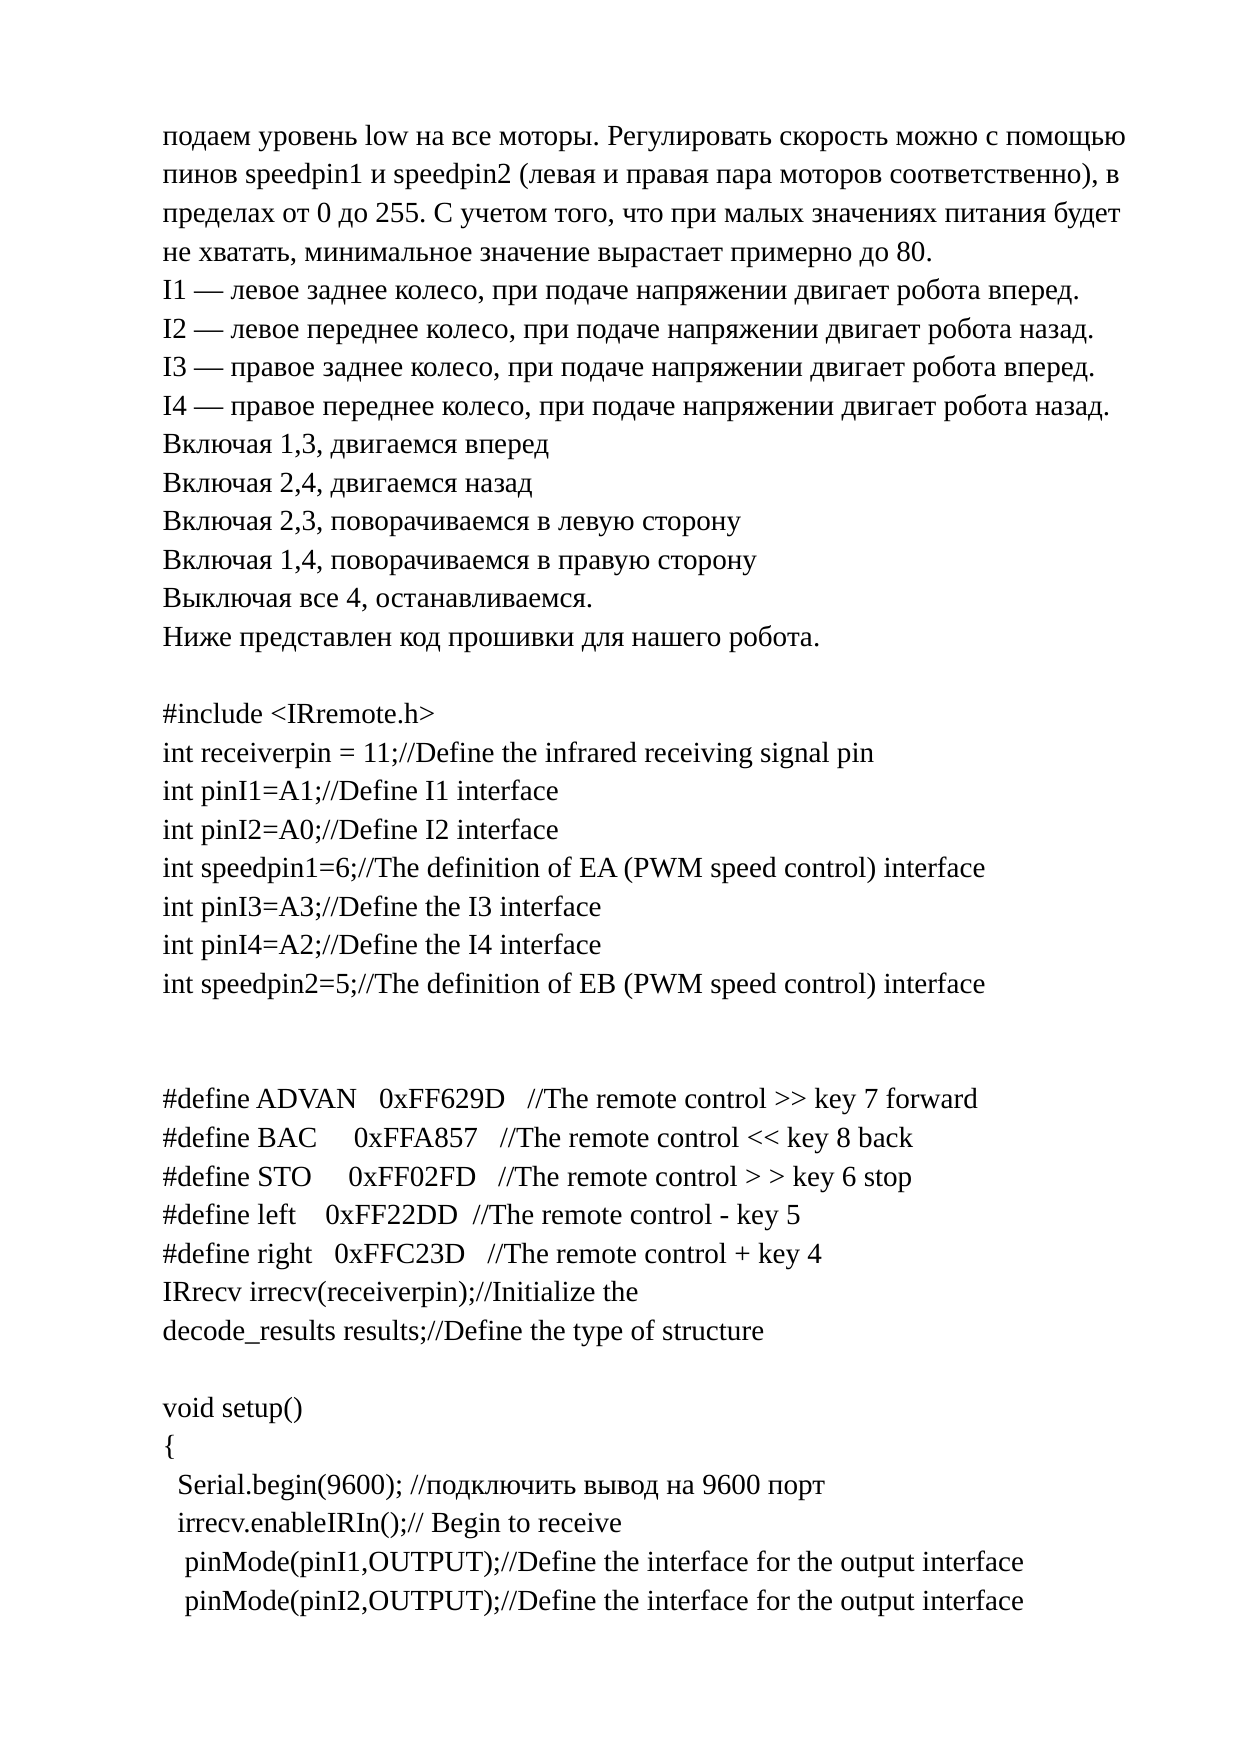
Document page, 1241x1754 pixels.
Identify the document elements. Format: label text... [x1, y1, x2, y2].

text I4 — правое переднее колесо, при подаче напряжении двигает робота назад. [162, 388, 1152, 421]
text Ниже представлен код прошивки для нашего робота. [162, 619, 1152, 653]
text { [162, 1428, 1152, 1462]
text I3 — правое заднее колесо, при подаче напряжении двигает робота вперед. [162, 349, 1152, 383]
text void setup() [162, 1390, 1152, 1423]
text int pinI3=A3;//Define the I3 interface [162, 889, 1152, 922]
text подаем уровень low на все моторы. Регулировать скорость можно с помощью пинов speedpin1 и speedpin2 (левая и правая пара моторов соответственно), в пределах от 0 до 255. С учетом того, что при малых значениях питания будет не хватать, минимальное значение вырастает примерно до 80. [162, 118, 1152, 267]
text I2 — левое переднее колесо, при подаче напряжении двигает робота назад. [162, 311, 1152, 344]
text int pinI2=A0;//Define I2 interface [162, 812, 1152, 845]
text Выключая все 4, останавливаемся. [162, 581, 1152, 614]
text Serial.begin(9600); //подключить вывод на 9600 порт [162, 1467, 1152, 1501]
text #define ADVAN 0xFF629D //The remote control >> key 7 forward [162, 1082, 1152, 1115]
text #define BAC 0xFFA857 //The remote control << key 8 back [162, 1120, 1152, 1154]
text Включая 2,3, поворачиваемся в левую сторону [162, 503, 1152, 537]
text int receiverpin = 11;//Define the infrared receiving signal pin [162, 735, 1152, 768]
text Включая 2,4, двигаемся назад [162, 465, 1152, 498]
text #define right 0xFFC23D //The remote control + key 4 [162, 1236, 1152, 1269]
text Включая 1,4, поворачиваемся в правую сторону [162, 542, 1152, 576]
text I1 — левое заднее колесо, при подаче напряжении двигает робота вперед. [162, 272, 1152, 306]
text #define STO 0xFF02FD //The remote control > > key 6 stop [162, 1159, 1152, 1192]
text int pinI1=A1;//Define I1 interface [162, 773, 1152, 807]
text int speedpin1=6;//The definition of EA (PWM speed control) interface [162, 850, 1152, 884]
text pinMode(pinI1,OUTPUT);//Define the interface for the output interface [162, 1544, 1152, 1578]
text IRrecv irrecv(receiverpin);//Initialize the [162, 1274, 1152, 1308]
text decode_results results;//Define the type of structure [162, 1313, 1152, 1346]
text int speedpin2=5;//The definition of EB (PWM speed control) interface [162, 966, 1152, 999]
text pinMode(pinI2,OUTPUT);//Define the interface for the output interface [162, 1583, 1152, 1616]
text #define left 0xFF22DD //The remote control - key 5 [162, 1197, 1152, 1231]
text irrecv.enableIRIn();// Begin to receive [162, 1506, 1152, 1539]
text int pinI4=A2;//Define the I4 interface [162, 927, 1152, 961]
text Включая 1,3, двигаемся вперед [162, 426, 1152, 460]
text #include <IRremote.h> [162, 696, 1152, 730]
